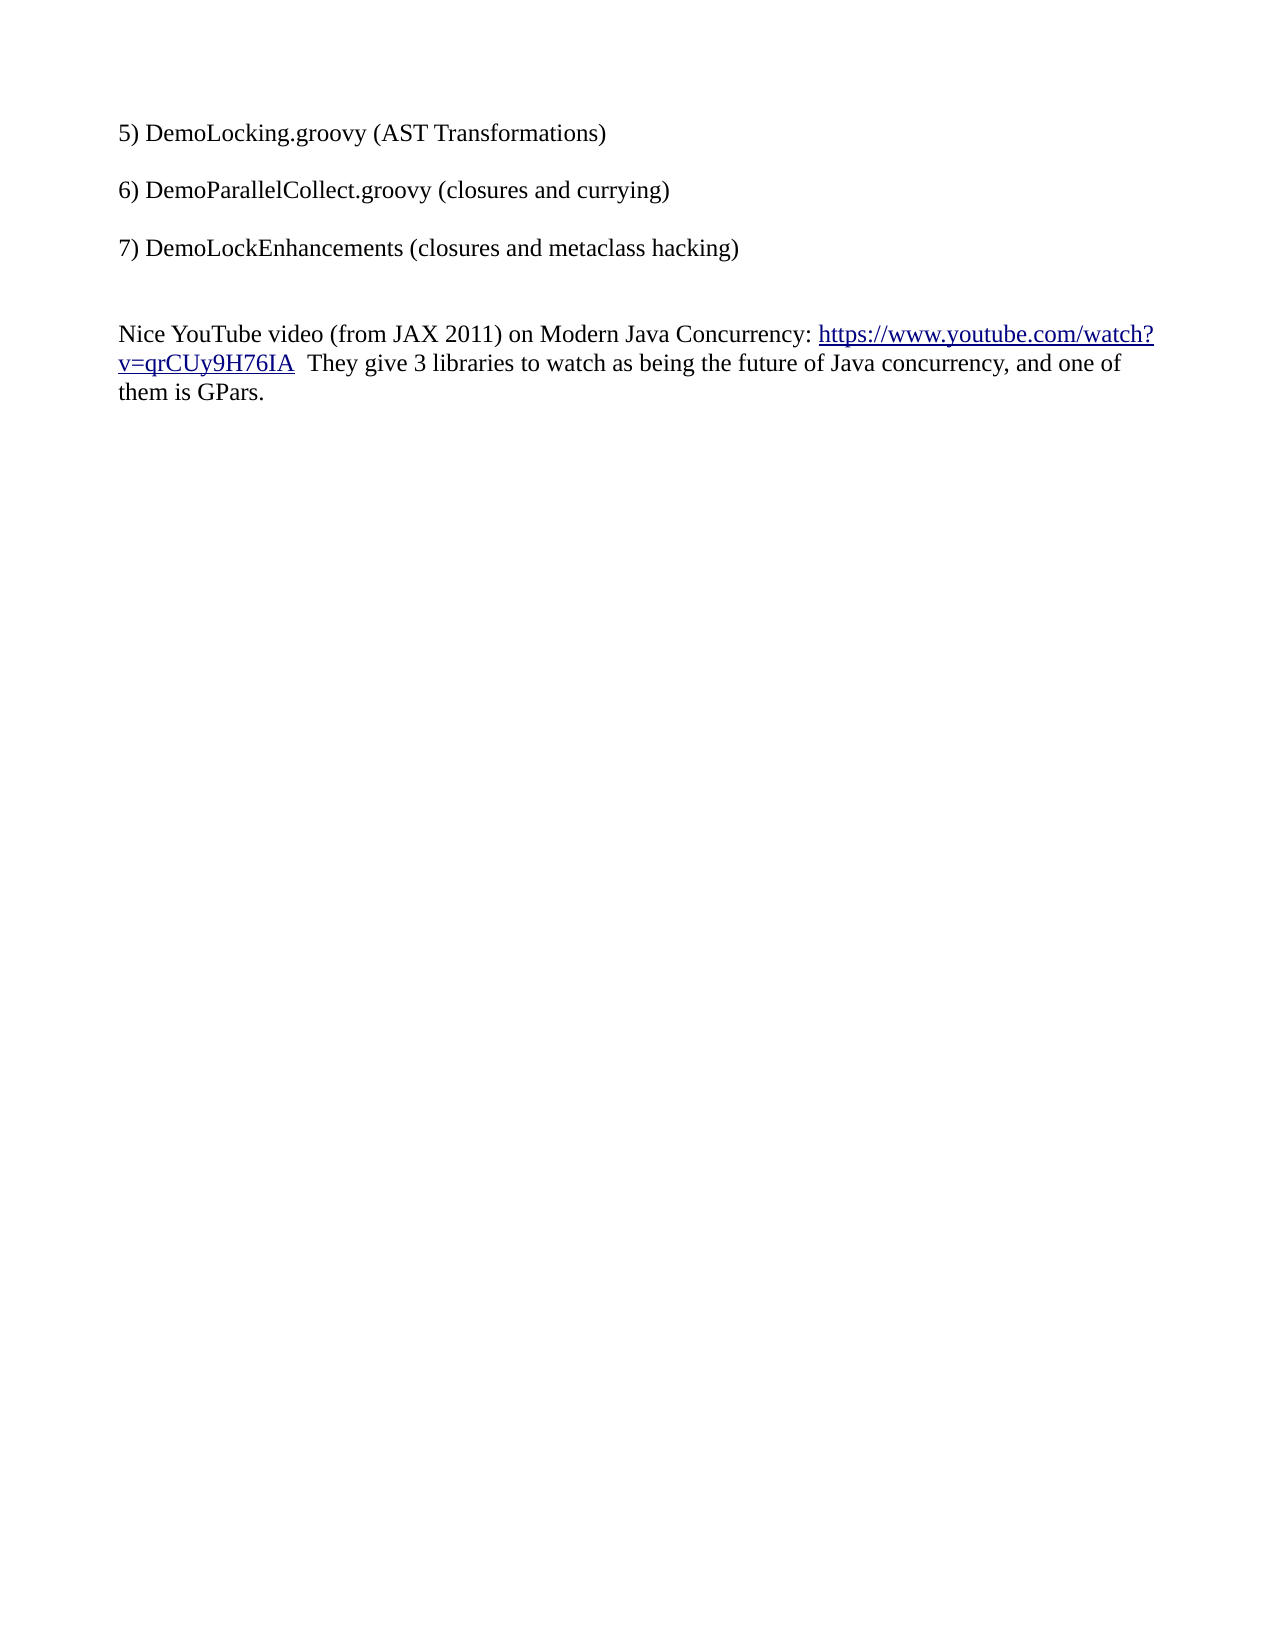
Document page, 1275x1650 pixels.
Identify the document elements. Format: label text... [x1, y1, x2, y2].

text 5) DemoLocking.groovy (AST Transformations) [118, 118, 1157, 147]
text Nice YouTube video (from JAX 2011) on Modern Java Concurrency: https://www.youtube.com/watch?v=qrCUy9H76IA They give 3 libraries to watch as being the future of Java concurrency, and one of them is GPars. [118, 319, 1157, 406]
text 6) DemoParallelCollect.groovy (closures and currying) [118, 176, 1157, 204]
text 7) DemoLockEnhancements (closures and metaclass hacking) [118, 233, 1157, 262]
